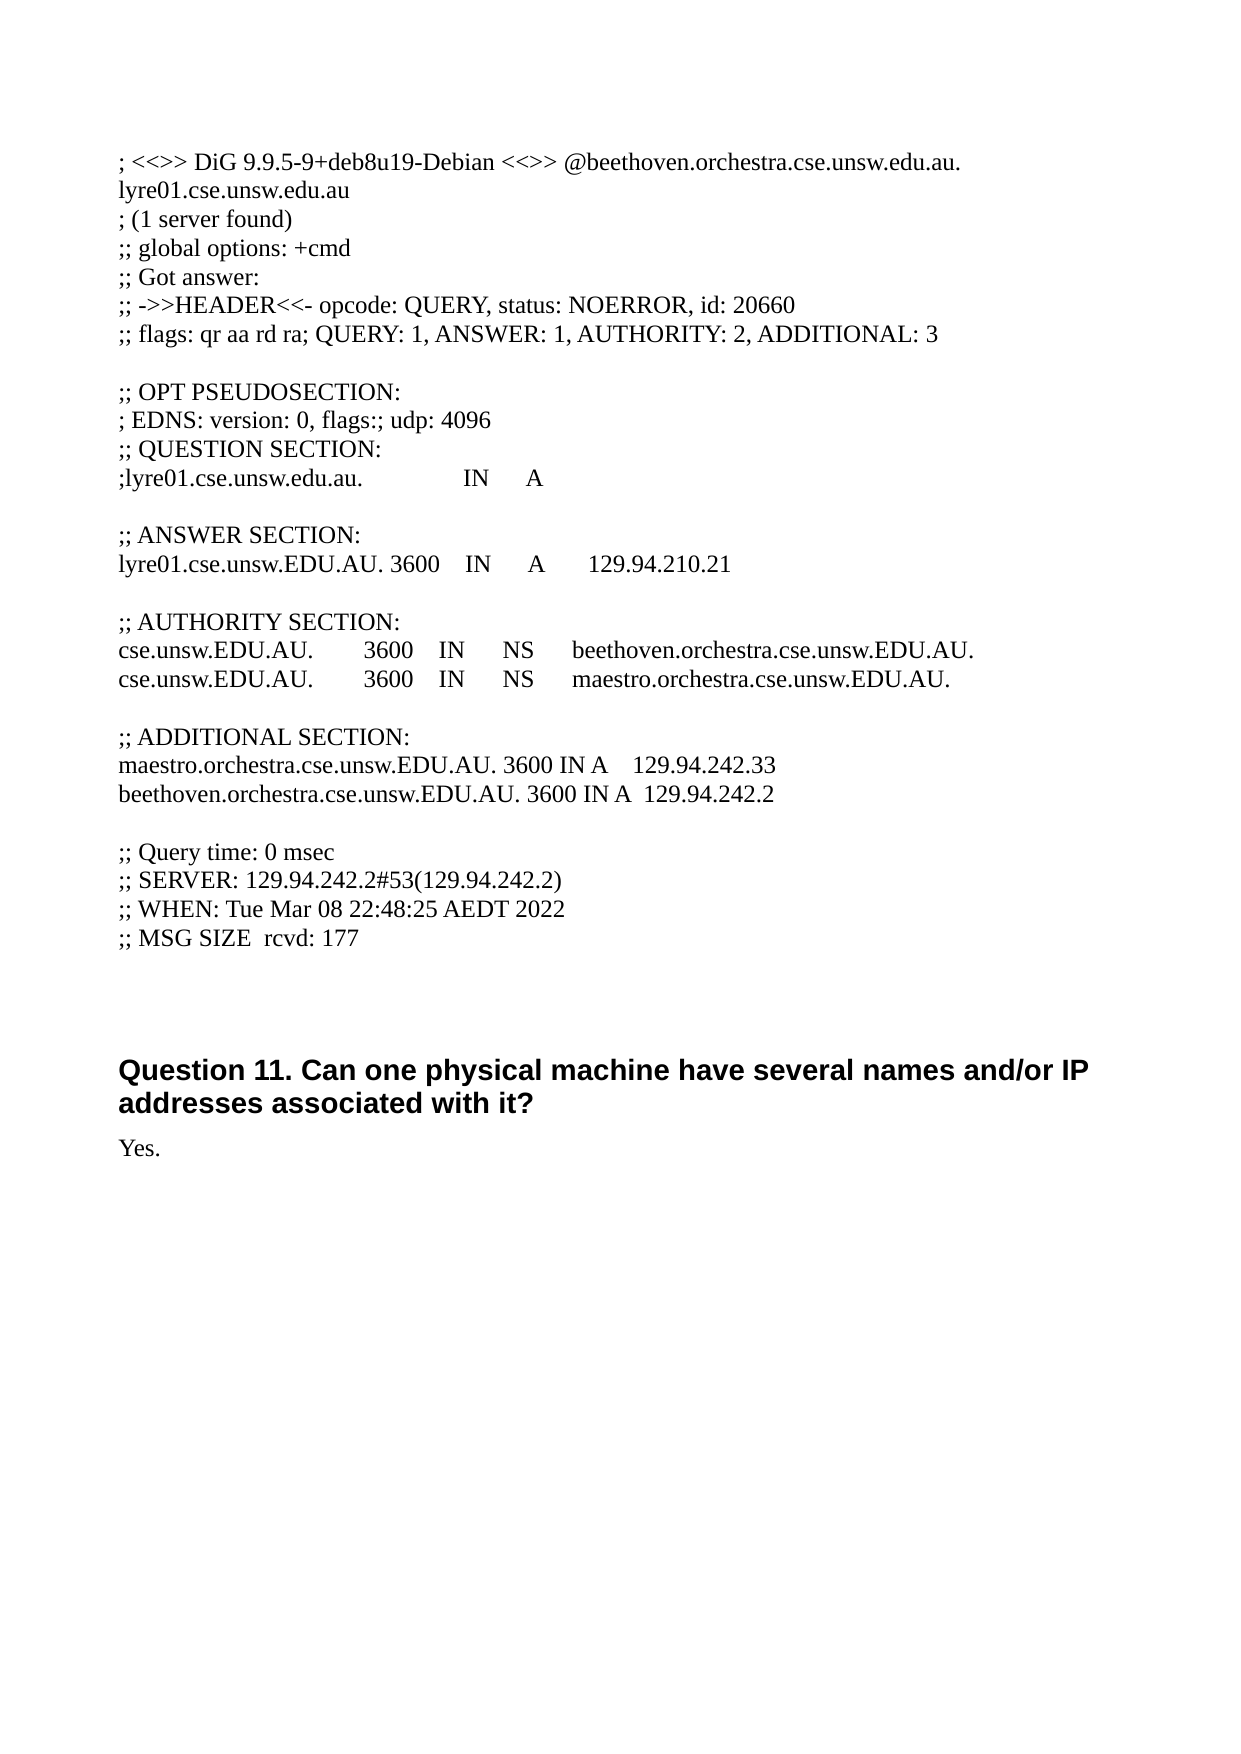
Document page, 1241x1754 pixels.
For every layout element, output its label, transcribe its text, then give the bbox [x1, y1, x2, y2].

text ;; Query time: 0 msec [118, 837, 1122, 866]
text ; (1 server found) [118, 204, 1122, 233]
text ;; MSG SIZE rcvd: 177 [118, 923, 1122, 952]
text cse.unsw.EDU.AU. 3600 IN NS maestro.orchestra.cse.unsw.EDU.AU. [118, 664, 1122, 693]
text ;; QUESTION SECTION: [118, 434, 1122, 463]
text maestro.orchestra.cse.unsw.EDU.AU. 3600 IN A 129.94.242.33 [118, 751, 1122, 779]
text ;; flags: qr aa rd ra; QUERY: 1, ANSWER: 1, AUTHORITY: 2, ADDITIONAL: 3 [118, 319, 1122, 348]
text lyre01.cse.unsw.EDU.AU. 3600 IN A 129.94.210.21 [118, 549, 1122, 578]
text ;; AUTHORITY SECTION: [118, 607, 1122, 636]
text ;lyre01.cse.unsw.edu.au. IN A [118, 463, 1122, 492]
text ;; ANSWER SECTION: [118, 521, 1122, 549]
text cse.unsw.EDU.AU. 3600 IN NS beethoven.orchestra.cse.unsw.EDU.AU. [118, 636, 1122, 664]
text ; <<>> DiG 9.9.5-9+deb8u19-Debian <<>> @beethoven.orchestra.cse.unsw.edu.au. lyre01.cse.unsw.edu.au [118, 147, 1122, 204]
text ;; SERVER: 129.94.242.2#53(129.94.242.2) [118, 866, 1122, 894]
text beethoven.orchestra.cse.unsw.EDU.AU. 3600 IN A 129.94.242.2 [118, 779, 1122, 808]
text ;; ADDITIONAL SECTION: [118, 722, 1122, 751]
text ; EDNS: version: 0, flags:; udp: 4096 [118, 406, 1122, 434]
text Yes. [118, 1133, 1122, 1161]
text ;; WHEN: Tue Mar 08 22:48:25 AEDT 2022 [118, 894, 1122, 923]
text ;; global options: +cmd [118, 233, 1122, 262]
text ;; Got answer: [118, 262, 1122, 291]
subtitle Question 11. Can one physical machine have several names and/or IP addresses associated with it? [118, 1053, 1122, 1120]
text ;; ->>HEADER<<- opcode: QUERY, status: NOERROR, id: 20660 [118, 291, 1122, 319]
text ;; OPT PSEUDOSECTION: [118, 377, 1122, 406]
